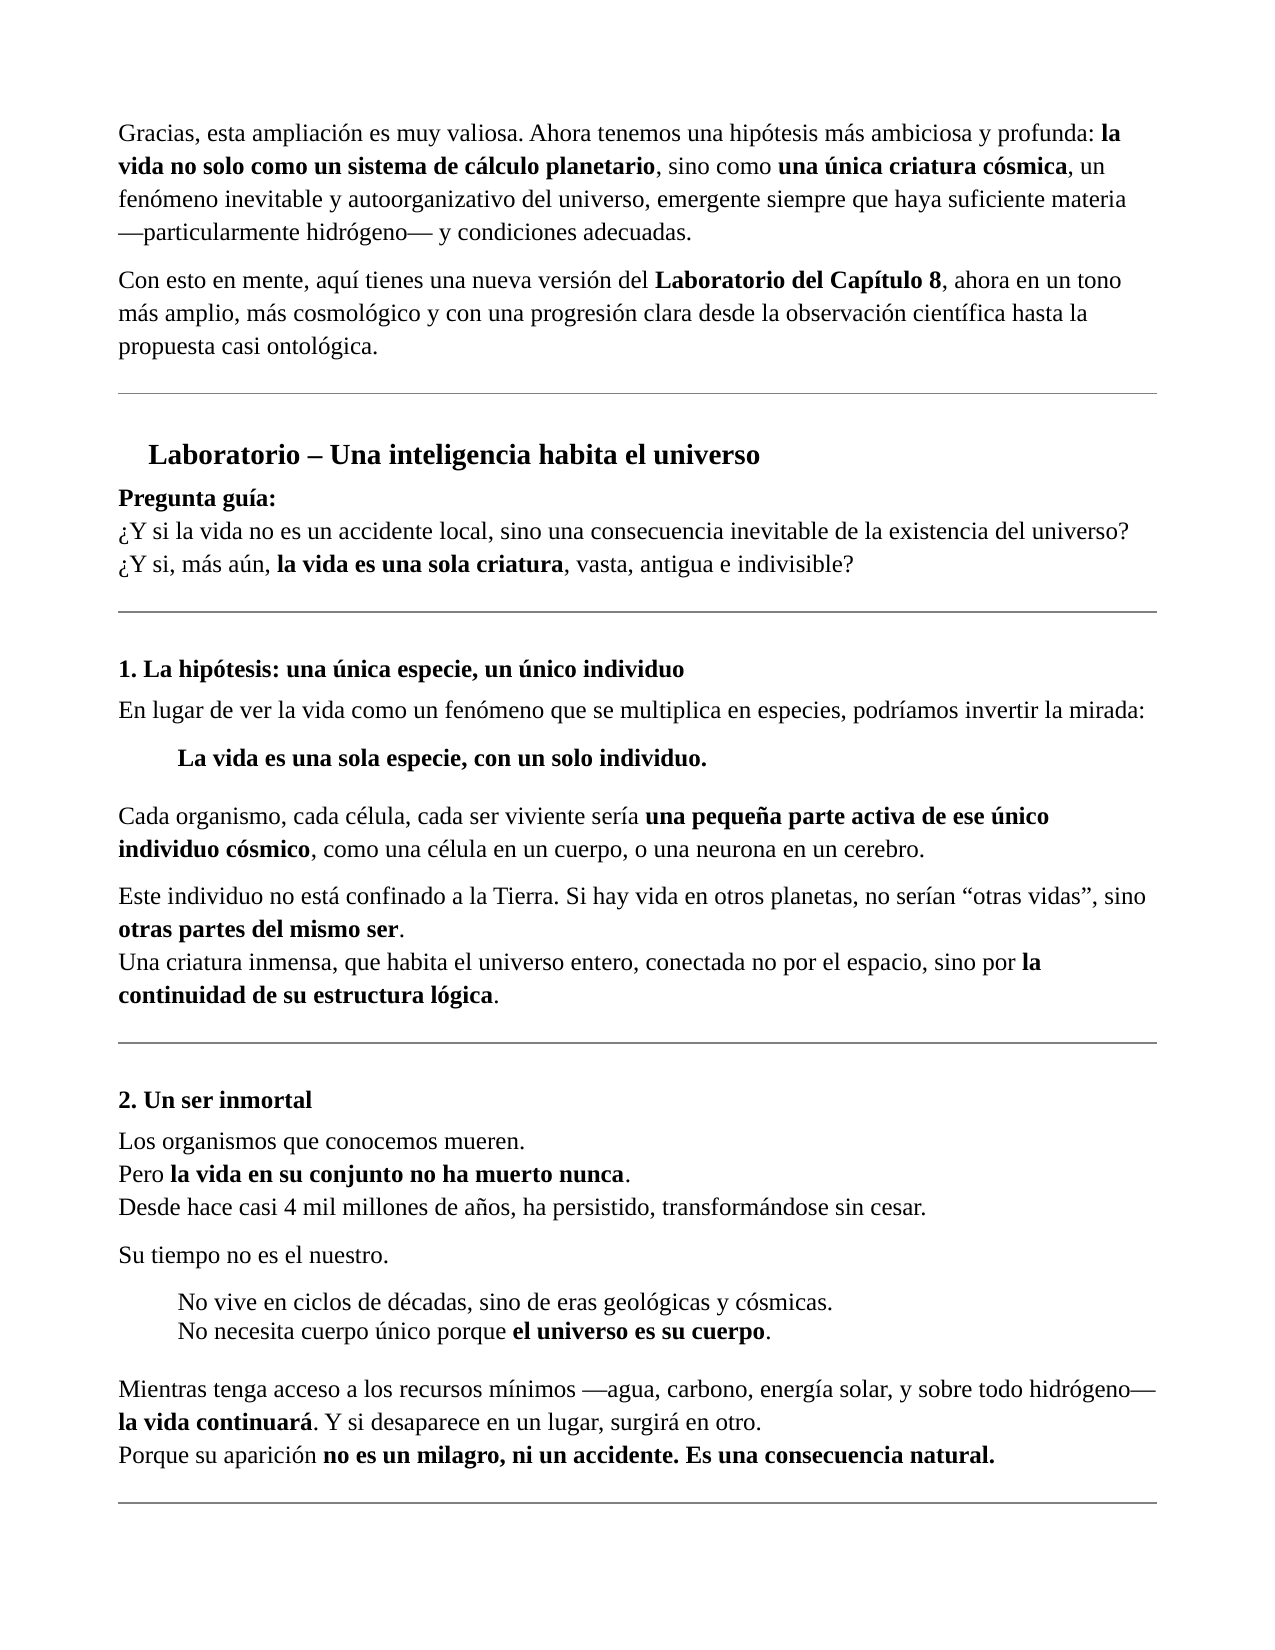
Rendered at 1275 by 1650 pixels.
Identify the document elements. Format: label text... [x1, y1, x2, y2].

text La vida es una sola especie, con un solo individuo. [177, 743, 1098, 771]
text Su tiempo no es el nuestro. [118, 1240, 1157, 1268]
text Mientras tenga acceso a los recursos mínimos —agua, carbono, energía solar, y sobre todo hidrógeno— la vida continuará. Y si desaparece en un lugar, surgirá en otro. Porque su aparición no es un milagro, ni un accidente. Es una consecuencia natural. [118, 1374, 1157, 1469]
text Este individuo no está confinado a la Tierra. Si hay vida en otros planetas, no serían “otras vidas”, sino otras partes del mismo ser. Una criatura inmensa, que habita el universo entero, conectada no por el espacio, sino por la continuidad de su estructura lógica. [118, 881, 1157, 1009]
subtitle 1. La hipótesis: una única especie, un único individuo [118, 654, 1157, 682]
subtitle 🧪 Laboratorio – Una inteligencia habita el universo [118, 437, 1157, 471]
text Gracias, esta ampliación es muy valiosa. Ahora tenemos una hipótesis más ambiciosa y profunda: la vida no solo como un sistema de cálculo planetario, sino como una única criatura cósmica, un fenómeno inevitable y autoorganizativo del universo, emergente siempre que haya suficiente materia —particularmente hidrógeno— y condiciones adecuadas. [118, 118, 1157, 246]
text Con esto en mente, aquí tienes una nueva versión del Laboratorio del Capítulo 8, ahora en un tono más amplio, más cosmológico y con una progresión clara desde la observación científica hasta la propuesta casi ontológica. [118, 265, 1157, 359]
text En lugar de ver la vida como un fenómeno que se multiplica en especies, podríamos invertir la mirada: [118, 695, 1157, 724]
text Los organismos que conocemos mueren. Pero la vida en su conjunto no ha muerto nunca. Desde hace casi 4 mil millones de años, ha persistido, transformándose sin cesar. [118, 1126, 1157, 1221]
text Cada organismo, cada célula, cada ser viviente sería una pequeña parte activa de ese único individuo cósmico, como una célula en un cuerpo, o una neurona en un cerebro. [118, 801, 1157, 863]
text Pregunta guía: ¿Y si la vida no es un accidente local, sino una consecuencia inevitable de la existencia del universo? ¿Y si, más aún, la vida es una sola criatura, vasta, antigua e indivisible? [118, 483, 1157, 578]
subtitle 2. Un ser inmortal [118, 1085, 1157, 1114]
text No vive en ciclos de décadas, sino de eras geológicas y cósmicas. No necesita cuerpo único porque el universo es su cuerpo. [177, 1287, 1098, 1345]
